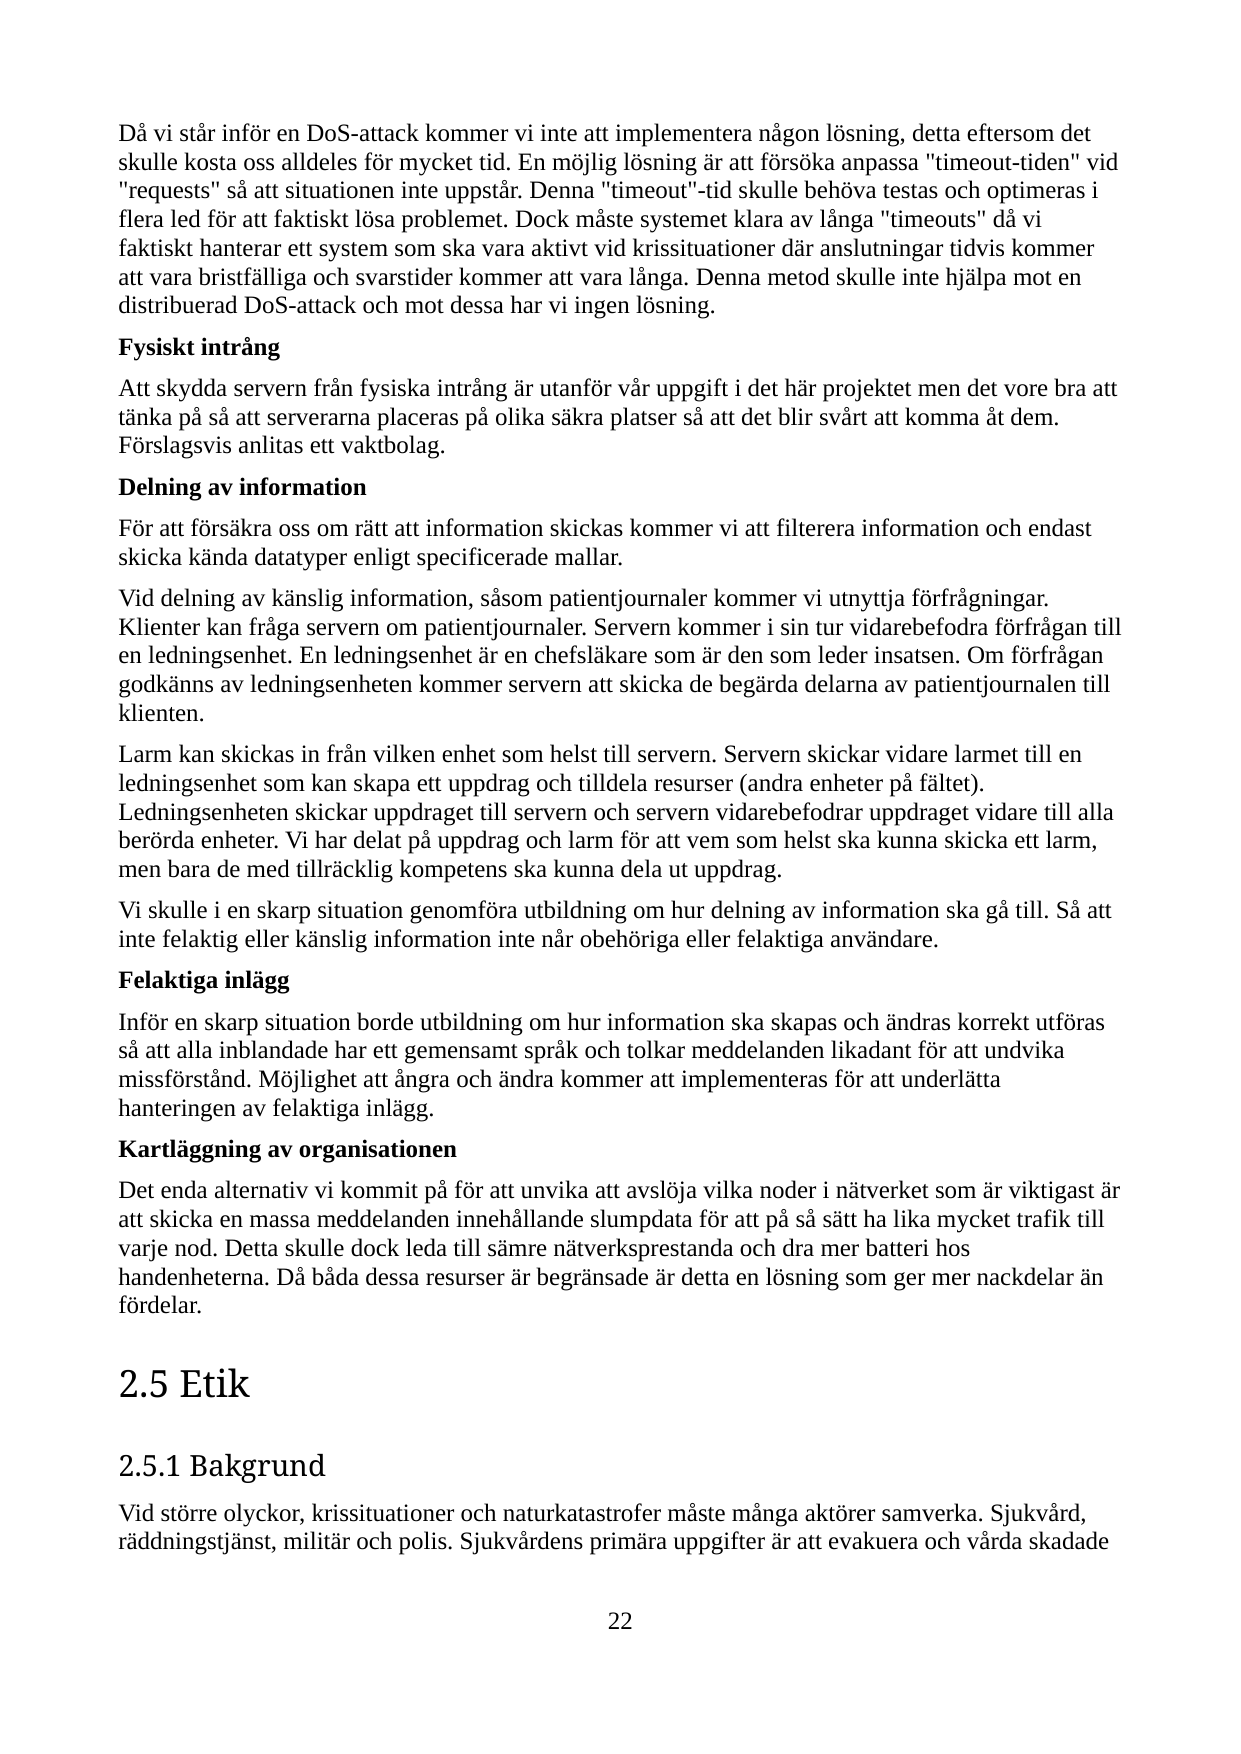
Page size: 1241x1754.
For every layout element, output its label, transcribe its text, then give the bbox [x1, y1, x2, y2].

text Felaktiga inlägg [118, 966, 1122, 994]
text Vid större olyckor, krissituationer och naturkatastrofer måste många aktörer samverka. Sjukvård, räddningstjänst, militär och polis. Sjukvårdens primära uppgifter är att evakuera och vårda skadade [118, 1498, 1122, 1555]
text Fysiskt intrång [118, 332, 1122, 361]
text Vi skulle i en skarp situation genomföra utbildning om hur delning av information ska gå till. Så att inte felaktig eller känslig information inte når obehöriga eller felaktiga användare. [118, 896, 1122, 953]
text Inför en skarp situation borde utbildning om hur information ska skapas och ändras korrekt utföras så att alla inblandade har ett gemensamt språk och tolkar meddelanden likadant för att undvika missförstånd. Möjlighet att ångra och ändra kommer att implementeras för att underlätta hanteringen av felaktiga inlägg. [118, 1007, 1122, 1122]
text Larm kan skickas in från vilken enhet som helst till servern. Servern skickar vidare larmet till en ledningsenhet som kan skapa ett uppdrag och tilldela resurser (andra enheter på fältet). Ledningsenheten skickar uppdraget till servern och servern vidarebefodrar uppdraget vidare till alla berörda enheter. Vi har delat på uppdrag och larm för att vem som helst ska kunna skicka ett larm, men bara de med tillräcklig kompetens ska kunna dela ut uppdrag. [118, 739, 1122, 883]
text Vid delning av känslig information, såsom patientjournaler kommer vi utnyttja förfrågningar. Klienter kan fråga servern om patientjournaler. Servern kommer i sin tur vidarebefodra förfrågan till en ledningsenhet. En ledningsenhet är en chefsläkare som är den som leder insatsen. Om förfrågan godkänns av ledningsenheten kommer servern att skicka de begärda delarna av patientjournalen till klienten. [118, 583, 1122, 727]
text För att försäkra oss om rätt att information skickas kommer vi att filterera information och endast skicka kända datatyper enligt specificerade mallar. [118, 513, 1122, 571]
text Att skydda servern från fysiska intrång är utanför vår uppgift i det här projektet men det vore bra att tänka på så att serverarna placeras på olika säkra platser så att det blir svårt att komma åt dem. Förslagsvis anlitas ett vaktbolag. [118, 373, 1122, 459]
text Delning av information [118, 472, 1122, 501]
subtitle Bakgrund [118, 1445, 1122, 1485]
text Kartläggning av organisationen [118, 1134, 1122, 1163]
text Det enda alternativ vi kommit på för att unvika att avslöja vilka noder i nätverket som är viktigast är att skicka en massa meddelanden innehållande slumpdata för att på så sätt ha lika mycket trafik till varje nod. Detta skulle dock leda till sämre nätverksprestanda och dra mer batteri hos handenheterna. Då båda dessa resurser är begränsade är detta en lösning som ger mer nackdelar än fördelar. [118, 1176, 1122, 1319]
subtitle Etik [118, 1357, 1122, 1408]
text Då vi står inför en DoS-attack kommer vi inte att implementera någon lösning, detta eftersom det skulle kosta oss alldeles för mycket tid. En möjlig lösning är att försöka anpassa "timeout-tiden" vid "requests" så att situationen inte uppstår. Denna "timeout"-tid skulle behöva testas och optimeras i flera led för att faktiskt lösa problemet. Dock måste systemet klara av långa "timeouts" då vi faktiskt hanterar ett system som ska vara aktivt vid krissituationer där anslutningar tidvis kommer att vara bristfälliga och svarstider kommer att vara långa. Denna metod skulle inte hjälpa mot en distribuerad DoS-attack och mot dessa har vi ingen lösning. [118, 118, 1122, 319]
